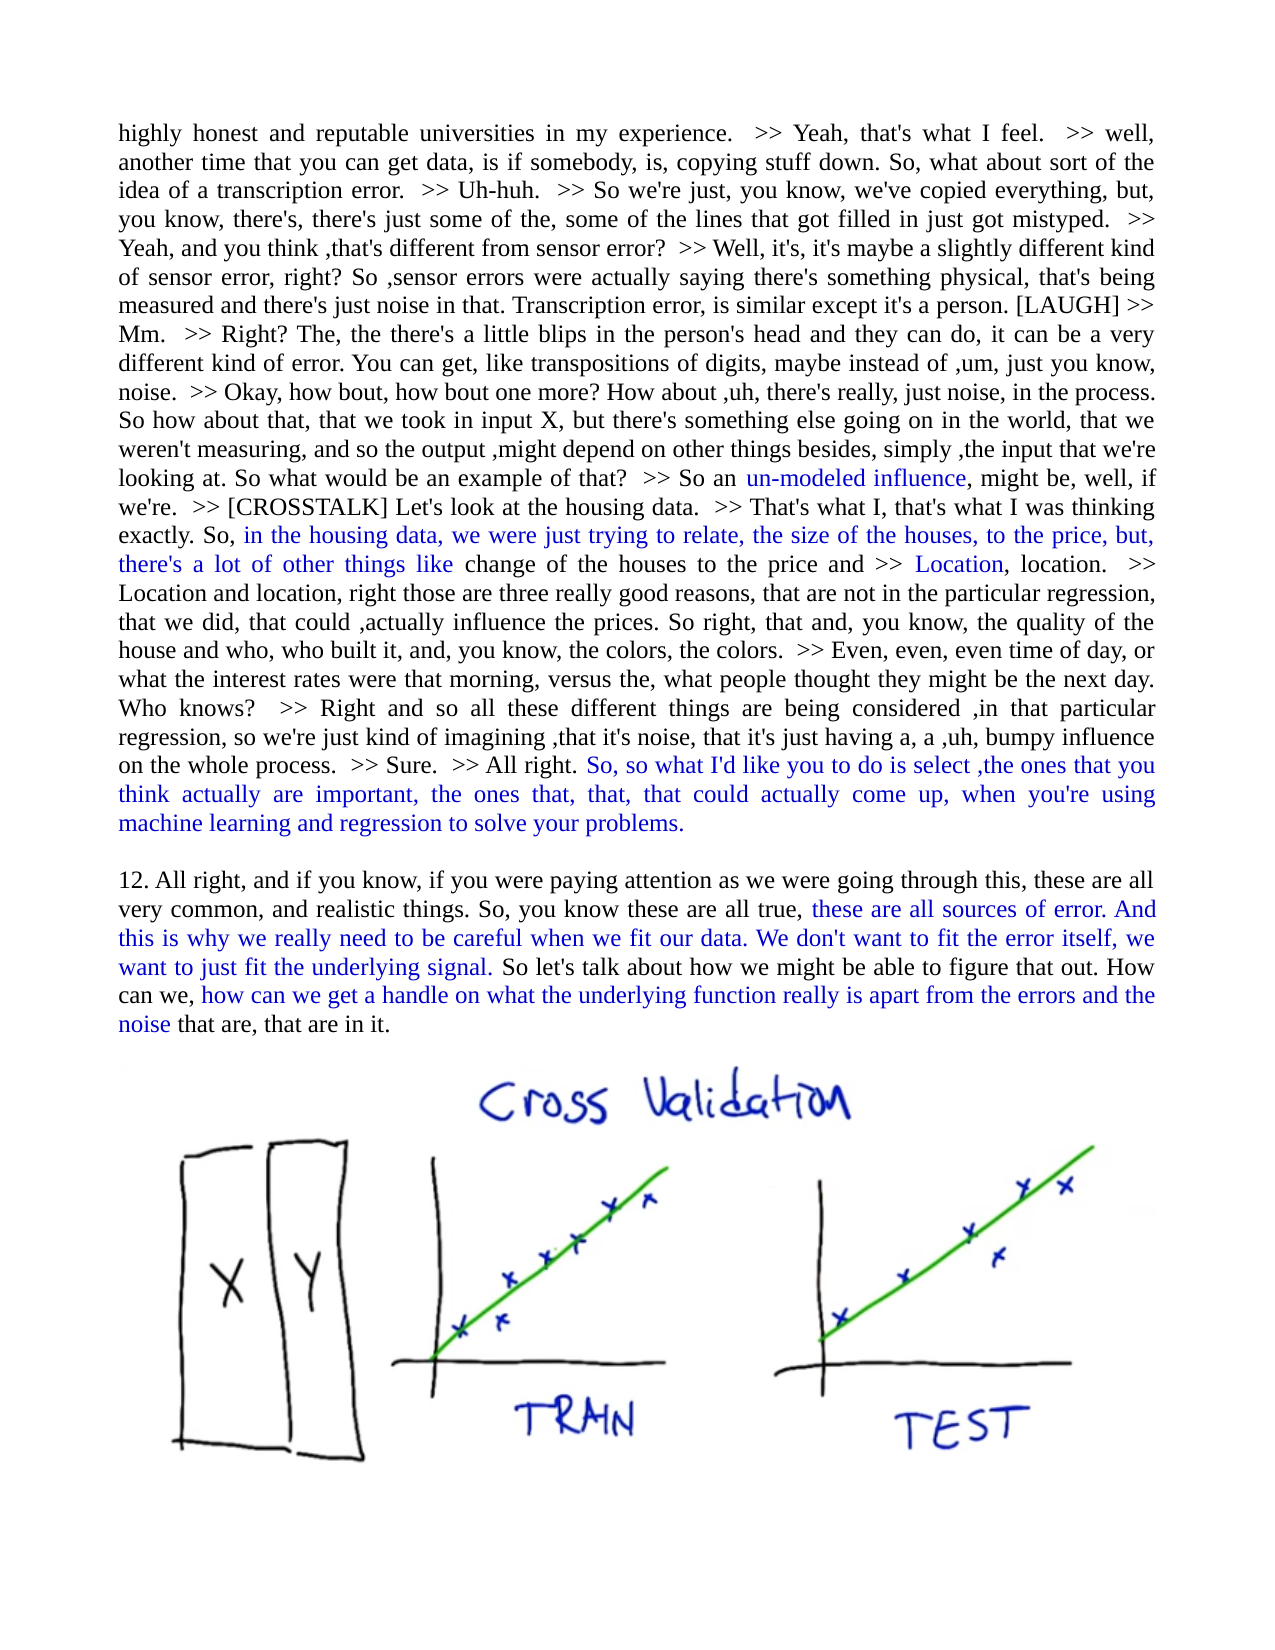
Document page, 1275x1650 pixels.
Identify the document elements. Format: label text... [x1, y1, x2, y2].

text highly honest and reputable universities in my experience. >> Yeah, that's what I feel. >> well, another time that you can get data, is if somebody, is, copying stuff down. So, what about sort of the idea of a transcription error. >> Uh-huh. >> So we're just, you know, we've copied everything, but, you know, there's, there's just some of the, some of the lines that got filled in just got mistyped. >> Yeah, and you think ,that's different from sensor error? >> Well, it's, it's maybe a slightly different kind of sensor error, right? So ,sensor errors were actually saying there's something physical, that's being measured and there's just noise in that. Transcription error, is similar except it's a person. [LAUGH] >> Mm. >> Right? The, the there's a little blips in the person's head and they can do, it can be a very different kind of error. You can get, like transpositions of digits, maybe instead of ,um, just you know, noise. >> Okay, how bout, how bout one more? How about ,uh, there's really, just noise, in the process. So how about that, that we took in input X, but there's something else going on in the world, that we weren't measuring, and so the output ,might depend on other things besides, simply ,the input that we're looking at. So what would be an example of that? >> So an un-modeled influence, might be, well, if we're. >> [CROSSTALK] Let's look at the housing data. >> That's what I, that's what I was thinking exactly. So, in the housing data, we were just trying to relate, the size of the houses, to the price, but, there's a lot of other things like change of the houses to the price and >> Location, location. >> Location and location, right those are three really good reasons, that are not in the particular regression, that we did, that could ,actually influence the prices. So right, that and, you know, the quality of the house and who, who built it, and, you know, the colors, the colors. >> Even, even, even time of day, or what the interest rates were that morning, versus the, what people thought they might be the next day. Who knows? >> Right and so all these different things are being considered ,in that particular regression, so we're just kind of imagining ,that it's noise, that it's just having a, a ,uh, bumpy influence on the whole process. >> Sure. >> All right. So, so what I'd like you to do is select ,the ones that you think actually are important, the ones that, that, that could actually come up, when you're using machine learning and regression to solve your problems. [118, 118, 1157, 837]
text 12. All right, and if you know, if you were paying attention as we were going through this, these are all very common, and realistic things. So, you know these are all true, these are all sources of error. And this is why we really need to be careful when we fit our data. We don't want to fit the error itself, we want to just fit the underlying signal. So let's talk about how we might be able to figure that out. How can we, how can we get a handle on what the underlying function really is apart from the errors and the noise that are, that are in it. [118, 866, 1157, 1038]
picture [118, 1066, 1157, 1474]
